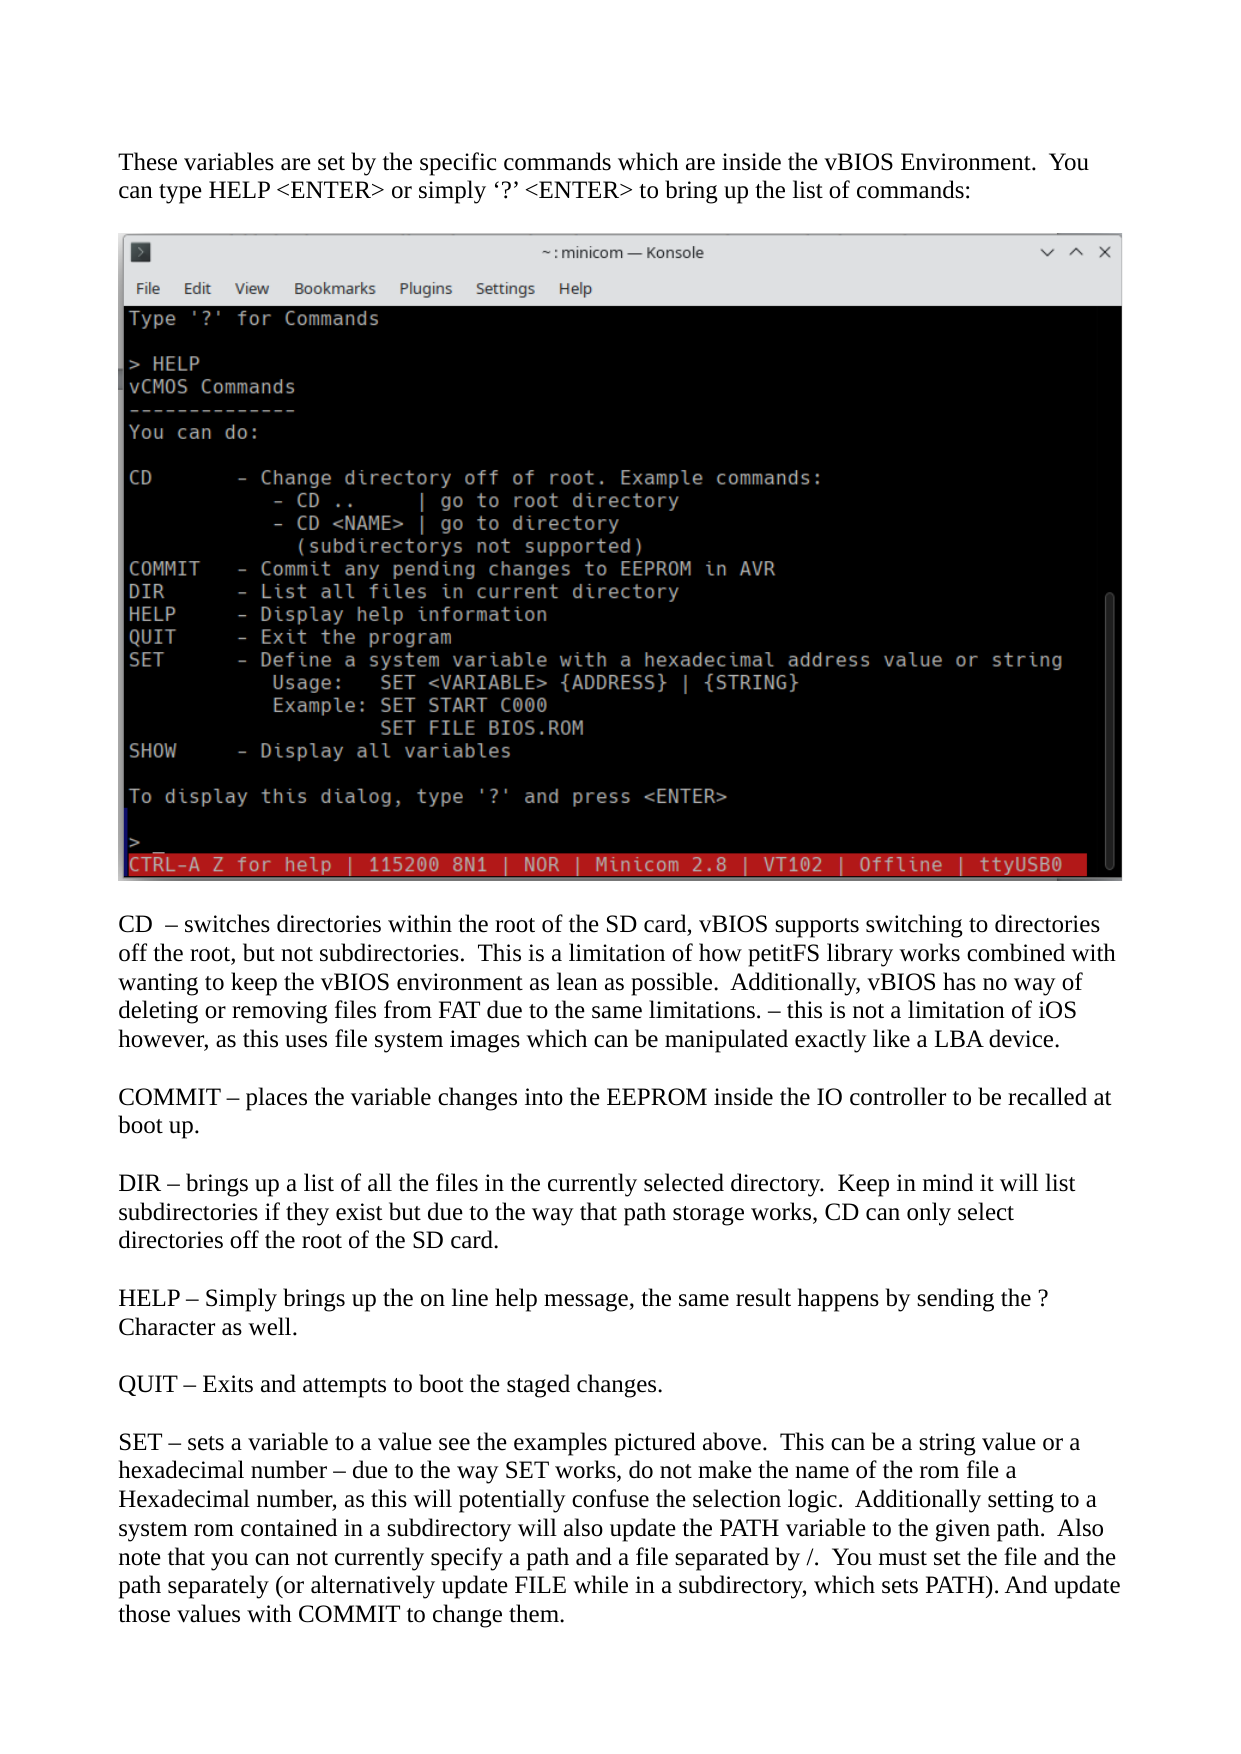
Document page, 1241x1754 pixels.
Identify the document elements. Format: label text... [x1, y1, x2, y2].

text SET – sets a variable to a value see the examples pictured above. This can be a string value or a hexadecimal number – due to the way SET works, do not make the name of the rom file a Hexadecimal number, as this will potentially confuse the selection logic. Additionally setting to a system rom contained in a subdirectory will also update the PATH variable to the given path. Also note that you can not currently specify a path and a file separated by /. You must set the file and the path separately (or alternatively update FILE while in a subdirectory, which sets PATH). And update those values with COMMIT to change them. [118, 1427, 1122, 1628]
text DIR – brings up a list of all the files in the currently selected directory. Keep in mind it will list subdirectories if they exist but due to the way that path storage works, CD can only select directories off the root of the SD card. [118, 1168, 1122, 1254]
text QUIT – Exits and attempts to boot the staged changes. [118, 1369, 1122, 1398]
picture [118, 233, 1123, 881]
text CD – switches directories within the root of the SD card, vBIOS supports switching to directories off the root, but not subdirectories. This is a limitation of how petitFS library works combined with wanting to keep the vBIOS environment as lean as possible. Additionally, vBIOS has no way of deleting or removing files from FAT due to the same limitations. – this is not a limitation of iOS however, as this uses file system images which can be manipulated exactly like a LBA device. [118, 909, 1122, 1053]
text HELP – Simply brings up the on line help message, the same result happens by sending the ? Character as well. [118, 1283, 1122, 1340]
text These variables are set by the specific commands which are inside the vBIOS Environment. You can type HELP <ENTER> or simply ‘?’ <ENTER> to bring up the list of commands: [118, 147, 1122, 204]
text COMMIT – places the variable changes into the EEPROM inside the IO controller to be recalled at boot up. [118, 1082, 1122, 1139]
